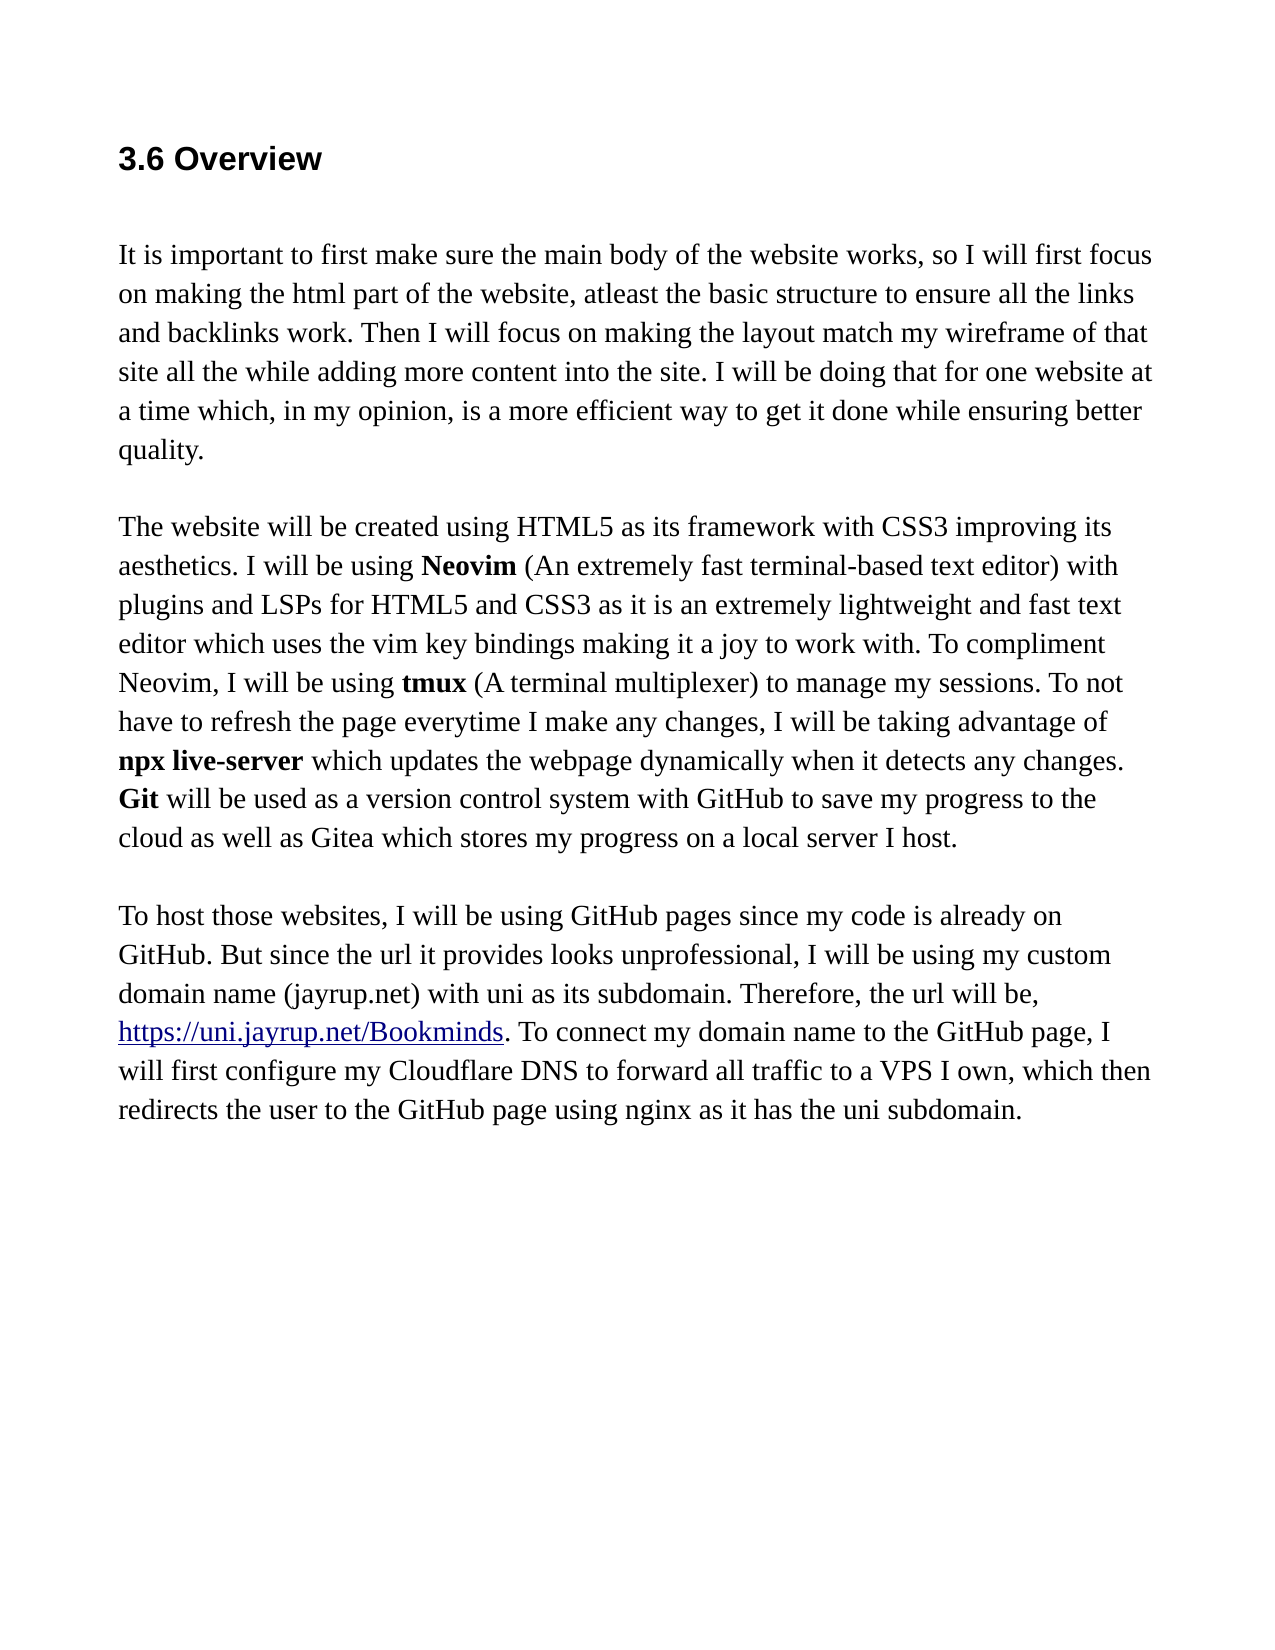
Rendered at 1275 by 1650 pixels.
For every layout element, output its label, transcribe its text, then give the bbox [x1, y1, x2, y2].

text It is important to first make sure the main body of the website works, so I will first focus on making the html part of the website, atleast the basic structure to ensure all the links and backlinks work. Then I will focus on making the layout match my wireframe of that site all the while adding more content into the site. I will be doing that for one website at a time which, in my opinion, is a more efficient way to get it done while ensuring better quality. [118, 237, 1157, 465]
text To host those websites, I will be using GitHub pages since my code is already on GitHub. But since the url it provides looks unprofessional, I will be using my custom domain name (jayrup.net) with uni as its subdomain. Therefore, the url will be, https://uni.jayrup.net/Bookminds. To connect my domain name to the GitHub page, I will first configure my Cloudflare DNS to forward all traffic to a VPS I own, which then redirects the user to the GitHub page using nginx as it has the uni subdomain. [118, 898, 1157, 1126]
subtitle 3.6 Overview [118, 139, 1157, 177]
text The website will be created using HTML5 as its framework with CSS3 improving its aesthetics. I will be using Neovim (An extremely fast terminal-based text editor) with plugins and LSPs for HTML5 and CSS3 as it is an extremely lightweight and fast text editor which uses the vim key bindings making it a joy to work with. To compliment Neovim, I will be using tmux (A terminal multiplexer) to manage my sessions. To not have to refresh the page everytime I make any changes, I will be taking advantage of npx live-server which updates the webpage dynamically when it detects any changes. Git will be used as a version control system with GitHub to save my progress to the cloud as well as Gitea which stores my progress on a local server I host. [118, 509, 1157, 854]
